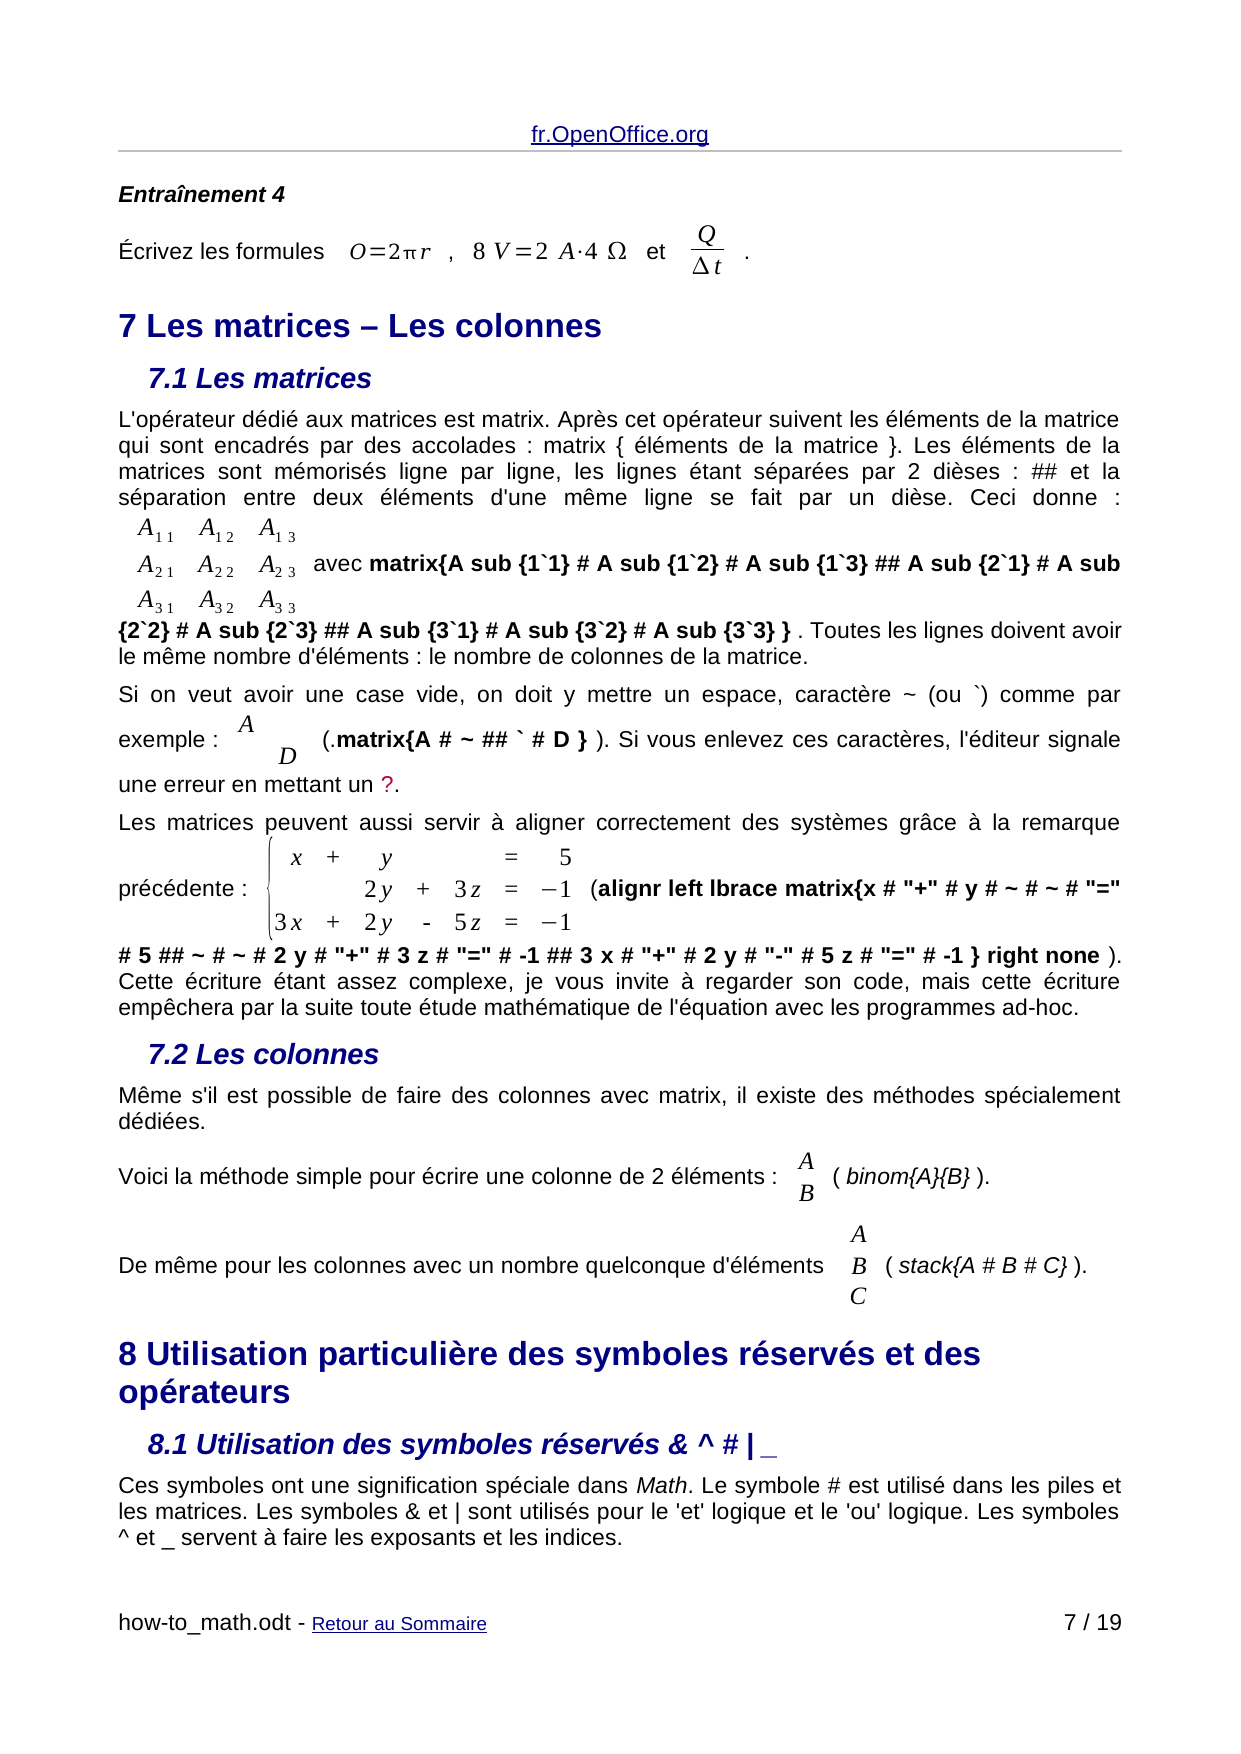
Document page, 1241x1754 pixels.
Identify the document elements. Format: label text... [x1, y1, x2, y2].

text Même s'il est possible de faire des colonnes avec matrix, il existe des méthodes spécialement dédiées. [118, 1082, 1122, 1134]
text Ces symboles ont une signification spéciale dans Math. Le symbole # est utilisé dans les piles et les matrices. Les symboles & et | sont utilisés pour le 'et' logique et le 'ou' logique. Les symboles ^ et _ servent à faire les exposants et les indices. [118, 1472, 1122, 1550]
subtitle Utilisation des symboles réservés & ^ # | _ [148, 1428, 1122, 1460]
text Écrivez les formules ,et . [118, 220, 1122, 283]
subtitle Utilisation particulière des symboles réservés et des opérateurs [118, 1335, 1122, 1410]
text Les matrices peuvent aussi servir à aligner correctement des systèmes grâce à la remarque précédente :(alignr left lbrace matrix{x # "+" # y # ~ # ~ # "=" # 5 ## ~ # ~ # 2 y # "+" # 3 z # "=" # -1 ## 3 x # "+" # 2 y # "-" # 5 z # "=" # -1 } right none ). Cette écriture étant assez complexe, je vous invite à regarder son code, mais cette écriture empêchera par la suite toute étude mathématique de l'équation avec les programmes ad-hoc. [118, 809, 1122, 1020]
subtitle Les colonnes [148, 1038, 1122, 1070]
text Voici la méthode simple pour écrire une colonne de 2 éléments :( binom{A}{B} ). [118, 1146, 1122, 1207]
text L'opérateur dédié aux matrices est matrix. Après cet opérateur suivent les éléments de la matrice qui sont encadrés par des accolades : matrix { éléments de la matrice }. Les éléments de la matrices sont mémorisés ligne par ligne, les lignes étant séparées par 2 dièses : ## et la séparation entre deux éléments d'une même ligne se fait par un dièse. Ceci donne : avec matrix{A sub {1`1} # A sub {1`2} # A sub {1`3} ## A sub {2`1} # A sub {2`2} # A sub {2`3} ## A sub {3`1} # A sub {3`2} # A sub {3`3} } . Toutes les lignes doivent avoir le même nombre d'éléments : le nombre de colonnes de la matrice. [118, 406, 1122, 669]
subtitle Les matrices – Les colonnes [118, 307, 1122, 344]
text De même pour les colonnes avec un nombre quelconque d'éléments ( stack{A # B # C} ). [118, 1219, 1122, 1312]
subtitle Les matrices [148, 362, 1122, 394]
subtitle Entraînement 4 [118, 182, 1122, 208]
text Si on veut avoir une case vide, on doit y mettre un espace, caractère ~ (ou `) comme par exemple : (.matrix{A # ~ ## ` # D } ). Si vous enlevez ces caractères, l'éditeur signale une erreur en mettant un ?. [118, 681, 1122, 798]
